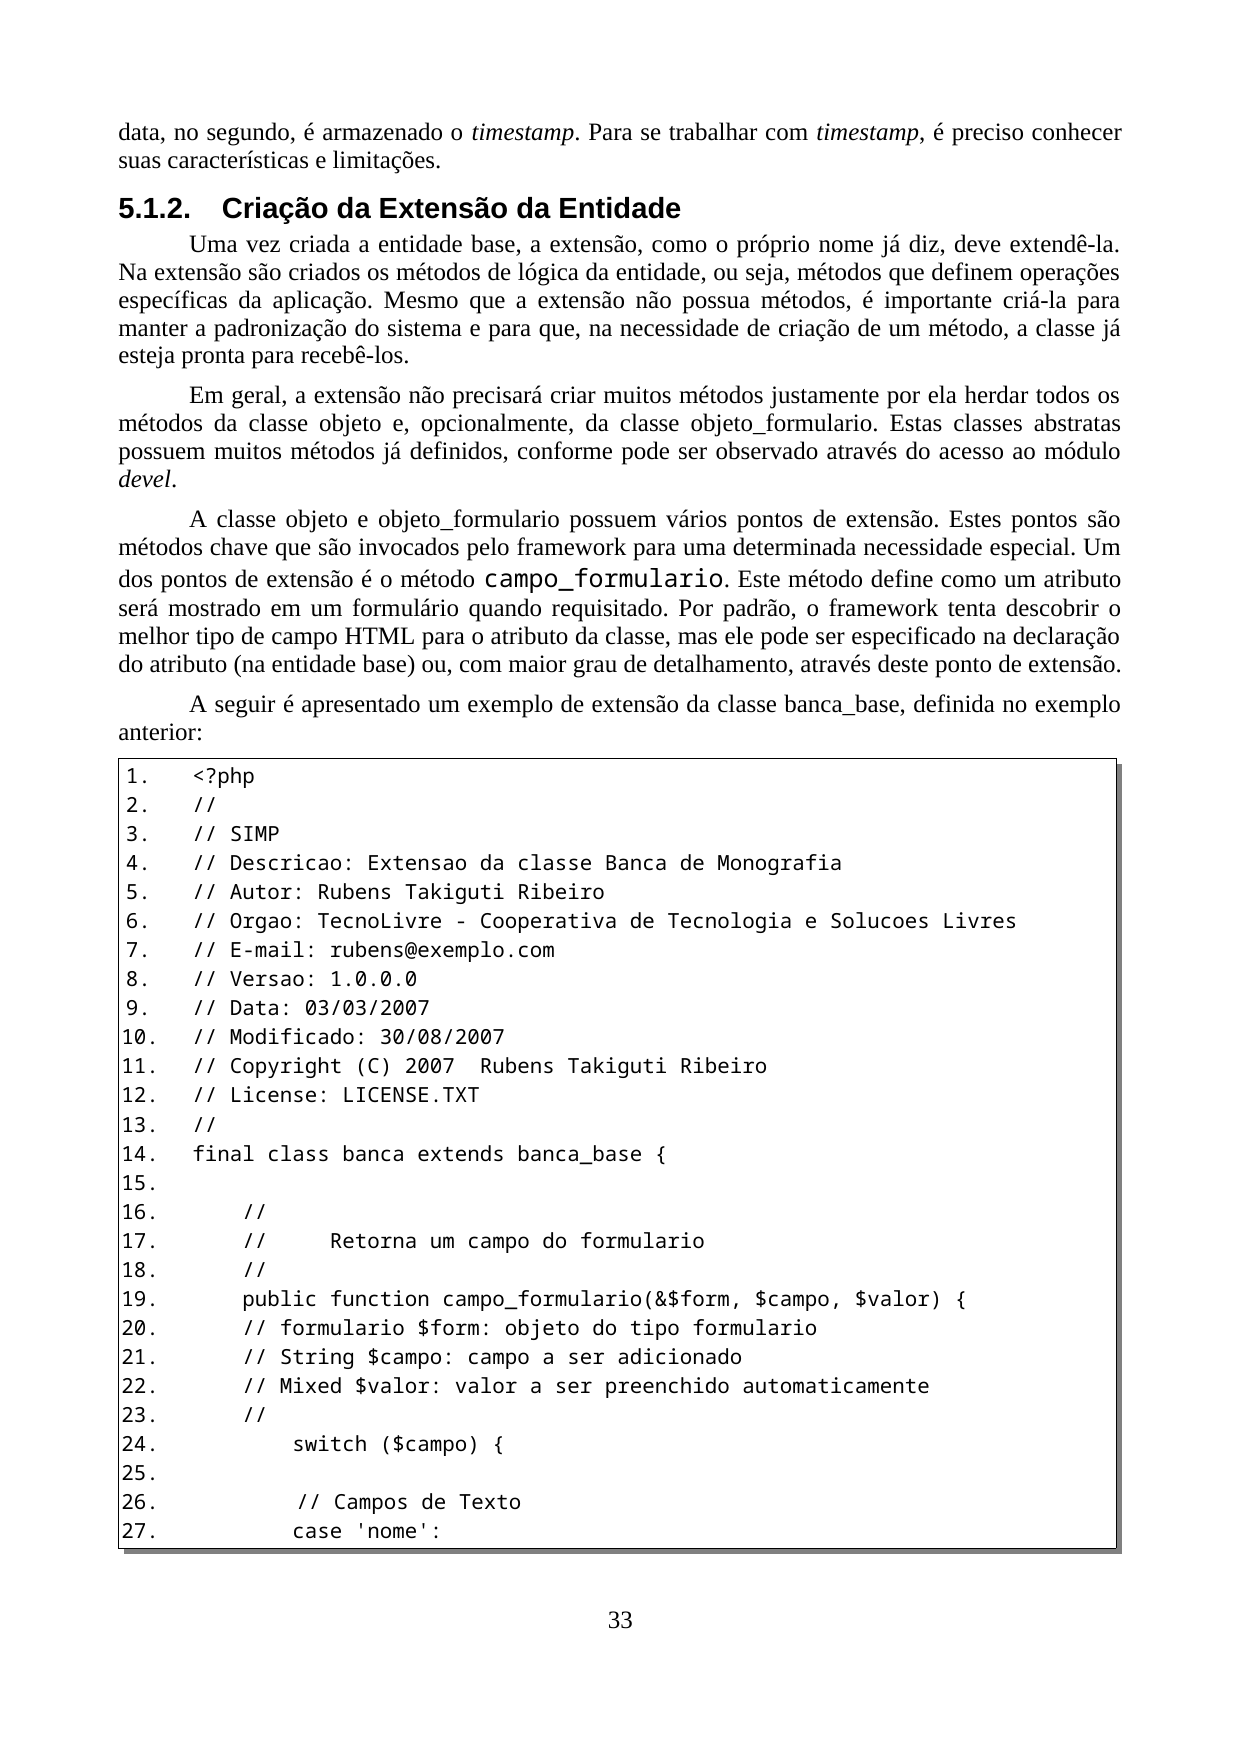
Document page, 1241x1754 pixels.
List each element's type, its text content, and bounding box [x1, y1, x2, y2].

text data, no segundo, é armazenado o timestamp. Para se trabalhar com timestamp, é preciso conhecer suas características e limitações. [118, 118, 1122, 173]
text A seguir é apresentado um exemplo de extensão da classe banca_base, definida no exemplo anterior: [118, 690, 1122, 745]
list // License: LICENSE.TXT [119, 1078, 1116, 1107]
list // Descricao: Extensao da classe Banca de Monografia [119, 845, 1116, 874]
list // [119, 787, 1116, 816]
list // [119, 1252, 1116, 1281]
list // Modificado: 30/08/2007 [119, 1019, 1116, 1048]
list // Retorna um campo do formulario [119, 1223, 1116, 1252]
list // Versao: 1.0.0.0 [119, 961, 1116, 990]
list final class banca extends banca_base { [119, 1136, 1116, 1167]
list // Campos de Texto [119, 1484, 1116, 1513]
list // String $campo: campo a ser adicionado [119, 1339, 1116, 1368]
list // Autor: Rubens Takiguti Ribeiro [119, 874, 1116, 903]
subtitle Criação da Extensão da Entidade [118, 192, 1122, 224]
list // Mixed $valor: valor a ser preenchido automaticamente [119, 1368, 1116, 1397]
list // [119, 1397, 1116, 1426]
list // [119, 1194, 1116, 1223]
list // E-mail: rubens@exemplo.com [119, 932, 1116, 961]
text A classe objeto e objeto_formulario possuem vários pontos de extensão. Estes pontos são métodos chave que são invocados pelo framework para uma determinada necessidade especial. Um dos pontos de extensão é o método campo_formulario. Este método define como um atributo será mostrado em um formulário quando requisitado. Por padrão, o framework tenta descobrir o melhor tipo de campo HTML para o atributo da classe, mas ele pode ser especificado na declaração do atributo (na entidade base) ou, com maior grau de detalhamento, através deste ponto de extensão. [118, 505, 1122, 677]
list // Data: 03/03/2007 [119, 990, 1116, 1019]
list // formulario $form: objeto do tipo formulario [119, 1310, 1116, 1339]
text Em geral, a extensão não precisará criar muitos métodos justamente por ela herdar todos os métodos da classe objeto e, opcionalmente, da classe objeto_formulario. Estas classes abstratas possuem muitos métodos já definidos, conforme pode ser observado através do acesso ao módulo devel. [118, 382, 1122, 492]
list <?php [119, 759, 1116, 787]
list // Copyright (C) 2007 Rubens Takiguti Ribeiro [119, 1048, 1116, 1078]
list switch ($campo) { [119, 1426, 1116, 1458]
list // SIMP [119, 816, 1116, 845]
list public function campo_formulario(&$form, $campo, $valor) { [119, 1281, 1116, 1310]
text Uma vez criada a entidade base, a extensão, como o próprio nome já diz, deve extendê-la. Na extensão são criados os métodos de lógica da entidade, ou seja, métodos que definem operações específicas da aplicação. Mesmo que a extensão não possua métodos, é importante criá-la para manter a padronização do sistema e para que, na necessidade de criação de um método, a classe já esteja pronta para recebê-los. [118, 231, 1122, 369]
list case 'nome': [119, 1513, 1116, 1548]
list // Orgao: TecnoLivre - Cooperativa de Tecnologia e Solucoes Livres [119, 903, 1116, 932]
list // [119, 1107, 1116, 1136]
